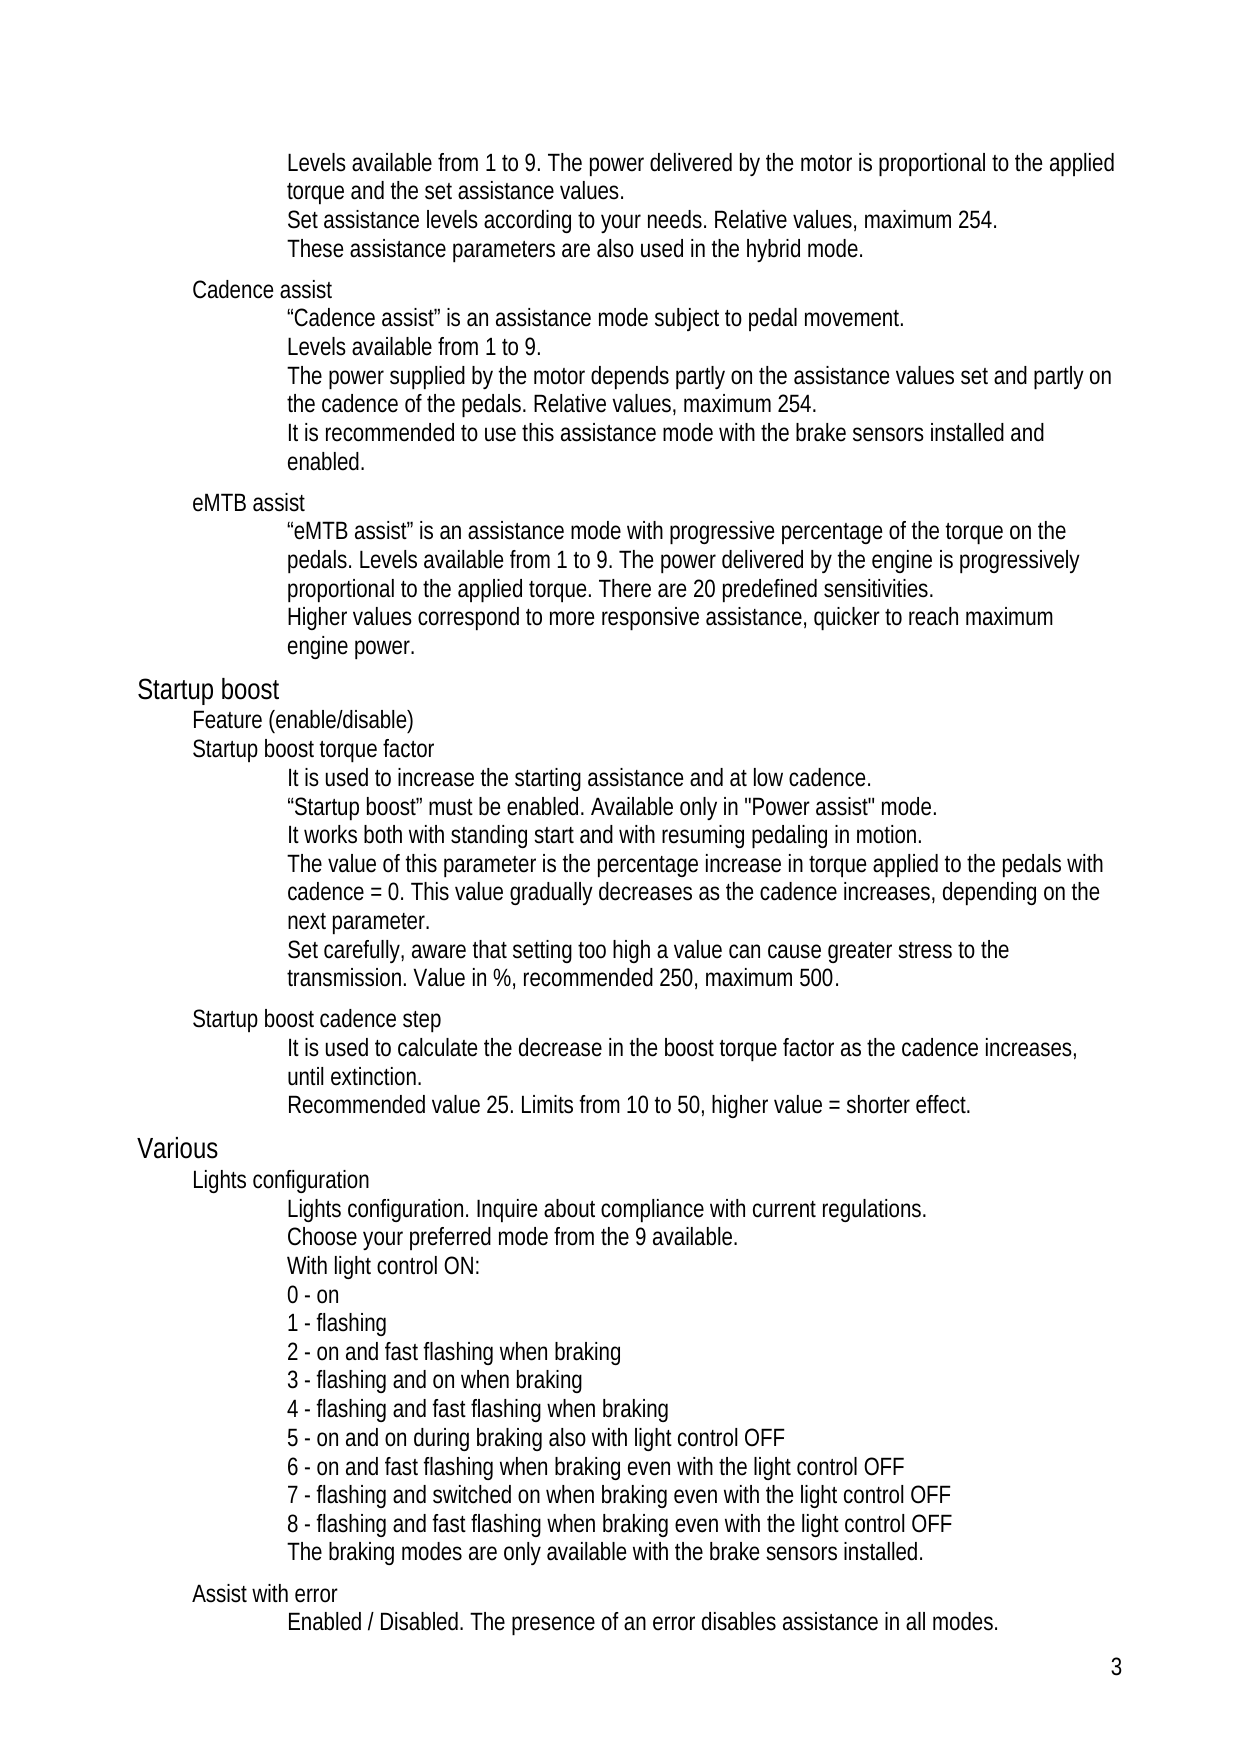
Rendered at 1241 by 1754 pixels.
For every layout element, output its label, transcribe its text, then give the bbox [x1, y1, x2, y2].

text 7 - flashing and switched on when braking even with the light control OFF [287, 1480, 1122, 1509]
text 6 - on and fast flashing when braking even with the light control OFF [287, 1451, 1122, 1480]
text 0 - on [287, 1279, 1122, 1308]
text 4 - flashing and fast flashing when braking [287, 1394, 1122, 1423]
text eMTB assist [137, 488, 1122, 516]
text Levels available from 1 to 9. The power delivered by the motor is proportional to the applied torque and the set assistance values. [287, 148, 1122, 205]
text Lights configuration [137, 1165, 1122, 1194]
text Lights configuration. Inquire about compliance with current regulations. [287, 1194, 1122, 1222]
subtitle “Startup boost” must be enabled. Available only in "Power assist" mode. [287, 791, 1122, 820]
text Higher values correspond to more responsive assistance, quicker to reach maximum engine power. [287, 602, 1122, 659]
text “eMTB assist” is an assistance mode with progressive percentage of the torque on the pedals. Levels available from 1 to 9. The power delivered by the engine is progressively proportional to the applied torque. There are 20 predefined sensitivities. [287, 516, 1122, 602]
text Feature (enable/disable) [137, 706, 1122, 734]
text It is recommended to use this assistance mode with the brake sensors installed and enabled. [287, 418, 1122, 475]
text 2 - on and fast flashing when braking [287, 1337, 1122, 1366]
text With light control ON: [287, 1251, 1122, 1279]
text Startup boost torque factor [137, 734, 1122, 763]
text The braking modes are only available with the brake sensors installed. [287, 1537, 1122, 1566]
text Assist with error [137, 1578, 1122, 1607]
text Startup boost cadence step [137, 1004, 1122, 1033]
text Choose your preferred mode from the 9 available. [287, 1222, 1122, 1251]
text Startup boost [137, 672, 1122, 706]
subtitle Recommended value 25. Limits from 10 to 50, higher value = shorter effect. [287, 1090, 1122, 1119]
text These assistance parameters are also used in the hybrid mode. [287, 233, 1122, 262]
text Enabled / Disabled. The presence of an error disables assistance in all modes. [287, 1607, 1122, 1636]
subtitle It is used to increase the starting assistance and at low cadence. [287, 763, 1122, 791]
text 5 - on and on during braking also with light control OFF [287, 1423, 1122, 1451]
subtitle The value of this parameter is the percentage increase in torque applied to the pedals with cadence = 0. This value gradually decreases as the cadence increases, depending on the next parameter. [287, 849, 1122, 935]
subtitle Set carefully, aware that setting too high a value can cause greater stress to the transmission. Value in %, recommended 250, maximum 500. [287, 935, 1122, 992]
text Cadence assist [137, 275, 1122, 303]
text Set assistance levels according to your needs. Relative values, maximum 254. [287, 205, 1122, 233]
text 3 - flashing and on when braking [287, 1366, 1122, 1394]
text “Cadence assist” is an assistance mode subject to pedal movement. [287, 303, 1122, 332]
text Levels available from 1 to 9. [287, 332, 1122, 361]
subtitle It is used to calculate the decrease in the boost torque factor as the cadence increases, until extinction. [287, 1033, 1122, 1090]
text Various [137, 1132, 1122, 1165]
subtitle It works both with standing start and with resuming pedaling in motion. [287, 820, 1122, 849]
text 1 - flashing [287, 1308, 1122, 1337]
text The power supplied by the motor depends partly on the assistance values set and partly on the cadence of the pedals. Relative values, maximum 254. [287, 361, 1122, 418]
text 8 - flashing and fast flashing when braking even with the light control OFF [287, 1509, 1122, 1537]
